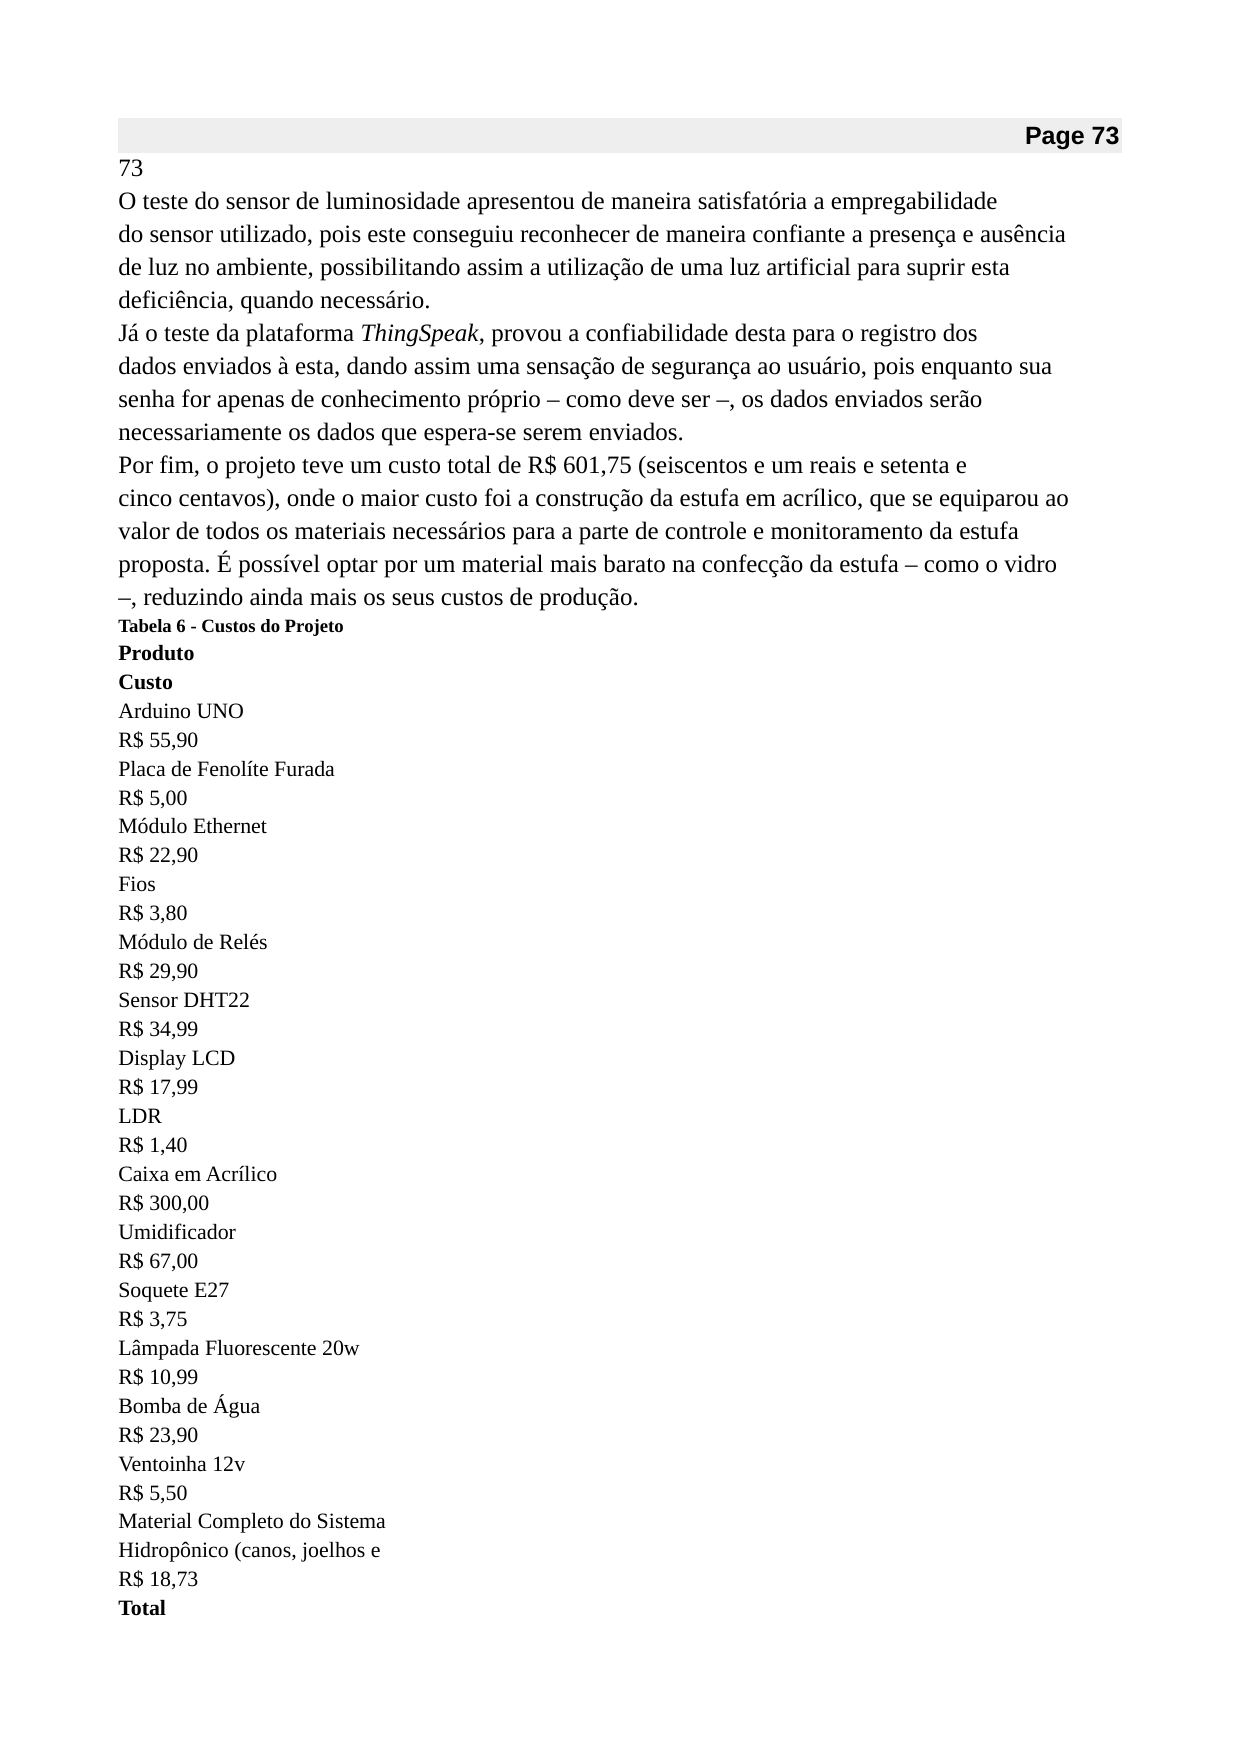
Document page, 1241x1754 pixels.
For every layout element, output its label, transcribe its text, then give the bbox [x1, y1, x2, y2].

text Lâmpada Fluorescente 20w [118, 1335, 1122, 1360]
text R$ 34,99 [118, 1016, 1122, 1041]
text R$ 300,00 [118, 1190, 1122, 1215]
text Total [118, 1595, 1122, 1621]
text Placa de Fenolíte Furada [118, 756, 1122, 781]
text deficiência, quando necessário. [118, 285, 1122, 313]
text dados enviados à esta, dando assim uma sensação de segurança ao usuário, pois enquanto sua [118, 351, 1122, 379]
text Umidificador [118, 1219, 1122, 1244]
text senha for apenas de conhecimento próprio – como deve ser –, os dados enviados serão [118, 384, 1122, 413]
text LDR [118, 1103, 1122, 1128]
text R$ 23,90 [118, 1422, 1122, 1447]
text valor de todos os materiais necessários para a parte de controle e monitoramento da estufa [118, 516, 1122, 545]
text Módulo Ethernet [118, 813, 1122, 839]
text Arduino UNO [118, 698, 1122, 723]
text Já o teste da plataforma ThingSpeak, provou a confiabilidade desta para o registro dos [118, 318, 1122, 347]
text Por fim, o projeto teve um custo total de R$ 601,75 (seiscentos e um reais e setenta e [118, 450, 1122, 479]
text R$ 3,80 [118, 900, 1122, 926]
text R$ 5,00 [118, 784, 1122, 810]
text 73 [118, 153, 1122, 181]
text Display LCD [118, 1045, 1122, 1070]
text R$ 3,75 [118, 1306, 1122, 1331]
text R$ 18,73 [118, 1566, 1122, 1592]
text Tabela 6 - Custos do Projeto [118, 615, 1122, 637]
text Caixa em Acrílico [118, 1161, 1122, 1186]
text R$ 1,40 [118, 1132, 1122, 1157]
text –, reduzindo ainda mais os seus custos de produção. [118, 582, 1122, 611]
text R$ 67,00 [118, 1248, 1122, 1273]
text de luz no ambiente, possibilitando assim a utilização de uma luz artificial para suprir esta [118, 252, 1122, 281]
text Ventoinha 12v [118, 1451, 1122, 1476]
table_header Page 73 [118, 118, 1122, 153]
text R$ 10,99 [118, 1364, 1122, 1389]
text R$ 5,50 [118, 1479, 1122, 1505]
text proposta. É possível optar por um material mais barato na confecção da estufa – como o vidro [118, 549, 1122, 578]
text Bomba de Água [118, 1393, 1122, 1418]
text Soquete E27 [118, 1277, 1122, 1302]
text R$ 22,90 [118, 842, 1122, 868]
text Custo [118, 669, 1122, 694]
text Hidropônico (canos, joelhos e [118, 1537, 1122, 1563]
text Módulo de Relés [118, 929, 1122, 954]
text O teste do sensor de luminosidade apresentou de maneira satisfatória a empregabilidade [118, 186, 1122, 214]
text Fios [118, 871, 1122, 897]
text R$ 55,90 [118, 727, 1122, 752]
text do sensor utilizado, pois este conseguiu reconhecer de maneira confiante a presença e ausência [118, 219, 1122, 247]
text R$ 17,99 [118, 1074, 1122, 1099]
text cinco centavos), onde o maior custo foi a construção da estufa em acrílico, que se equiparou ao [118, 483, 1122, 512]
text Material Completo do Sistema [118, 1508, 1122, 1534]
text Produto [118, 640, 1122, 665]
text R$ 29,90 [118, 958, 1122, 983]
text necessariamente os dados que espera-se serem enviados. [118, 417, 1122, 446]
text Sensor DHT22 [118, 987, 1122, 1012]
